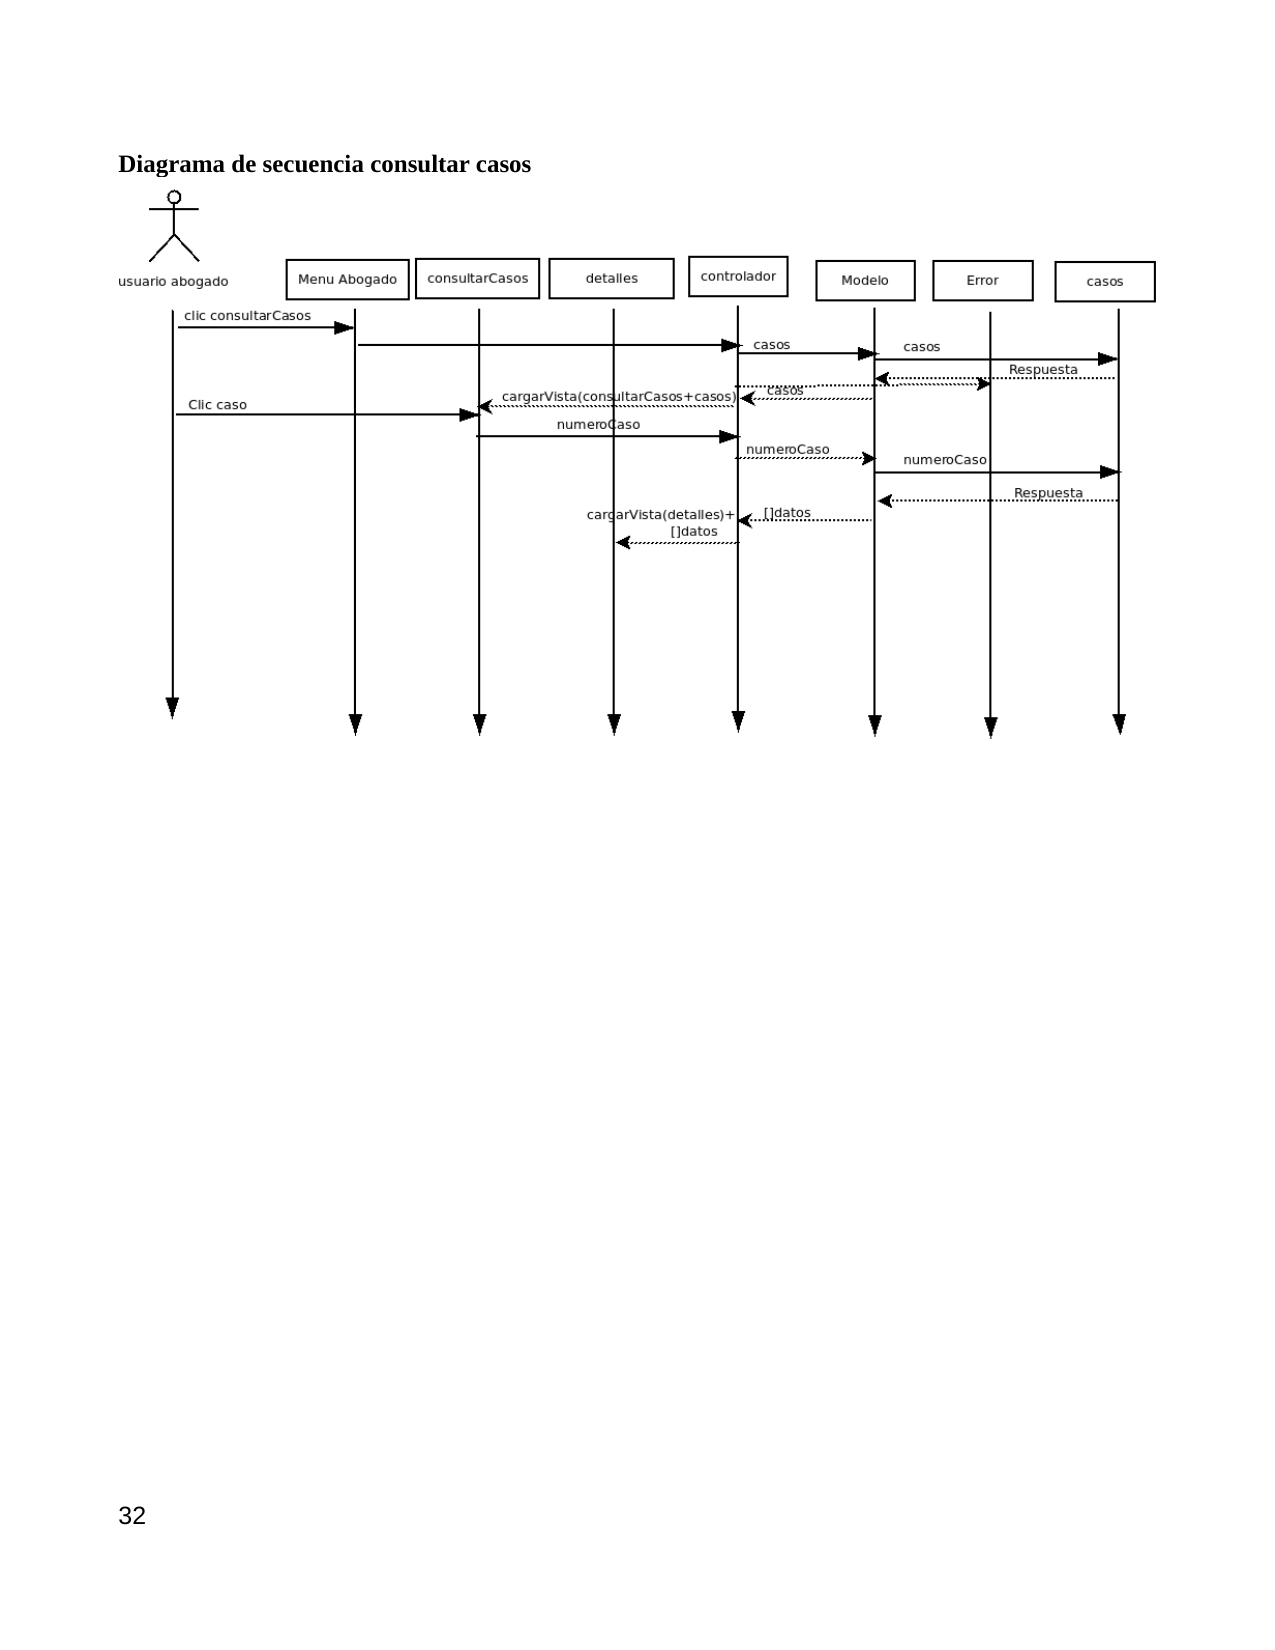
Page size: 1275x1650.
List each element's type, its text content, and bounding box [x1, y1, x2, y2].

text Diagrama de secuencia consultar casos [118, 149, 1157, 177]
picture [118, 177, 1157, 739]
